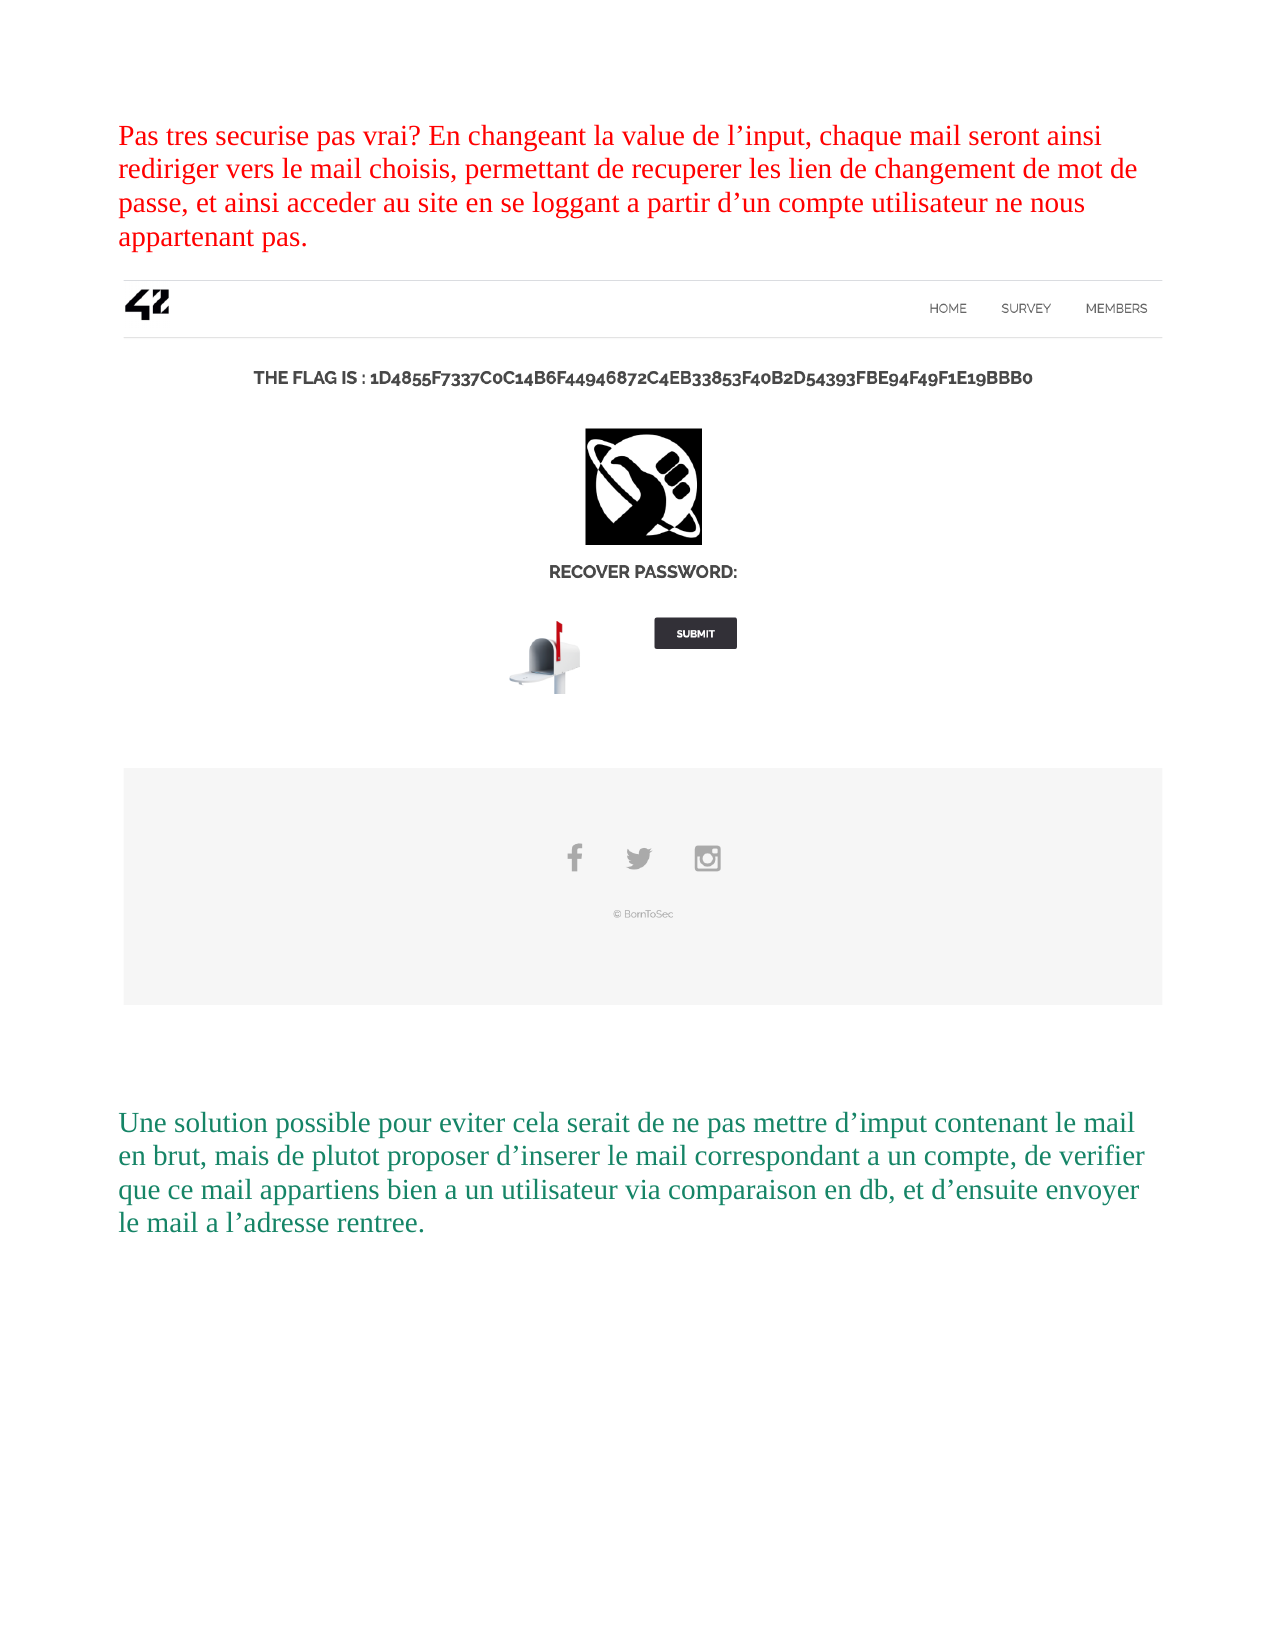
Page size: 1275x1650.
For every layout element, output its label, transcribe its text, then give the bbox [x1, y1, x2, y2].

picture [123, 280, 1163, 1072]
text Une solution possible pour eviter cela serait de ne pas mettre d’imput contenant le mail en brut, mais de plutot proposer d’inserer le mail correspondant a un compte, de verifier que ce mail appartiens bien a un utilisateur via comparaison en db, et d’ensuite envoyer le mail a l’adresse rentree. [118, 1105, 1157, 1239]
text Pas tres securise pas vrai? En changeant la value de l’input, chaque mail seront ainsi rediriger vers le mail choisis, permettant de recuperer les lien de changement de mot de passe, et ainsi acceder au site en se loggant a partir d’un compte utilisateur ne nous appartenant pas. [118, 118, 1157, 252]
